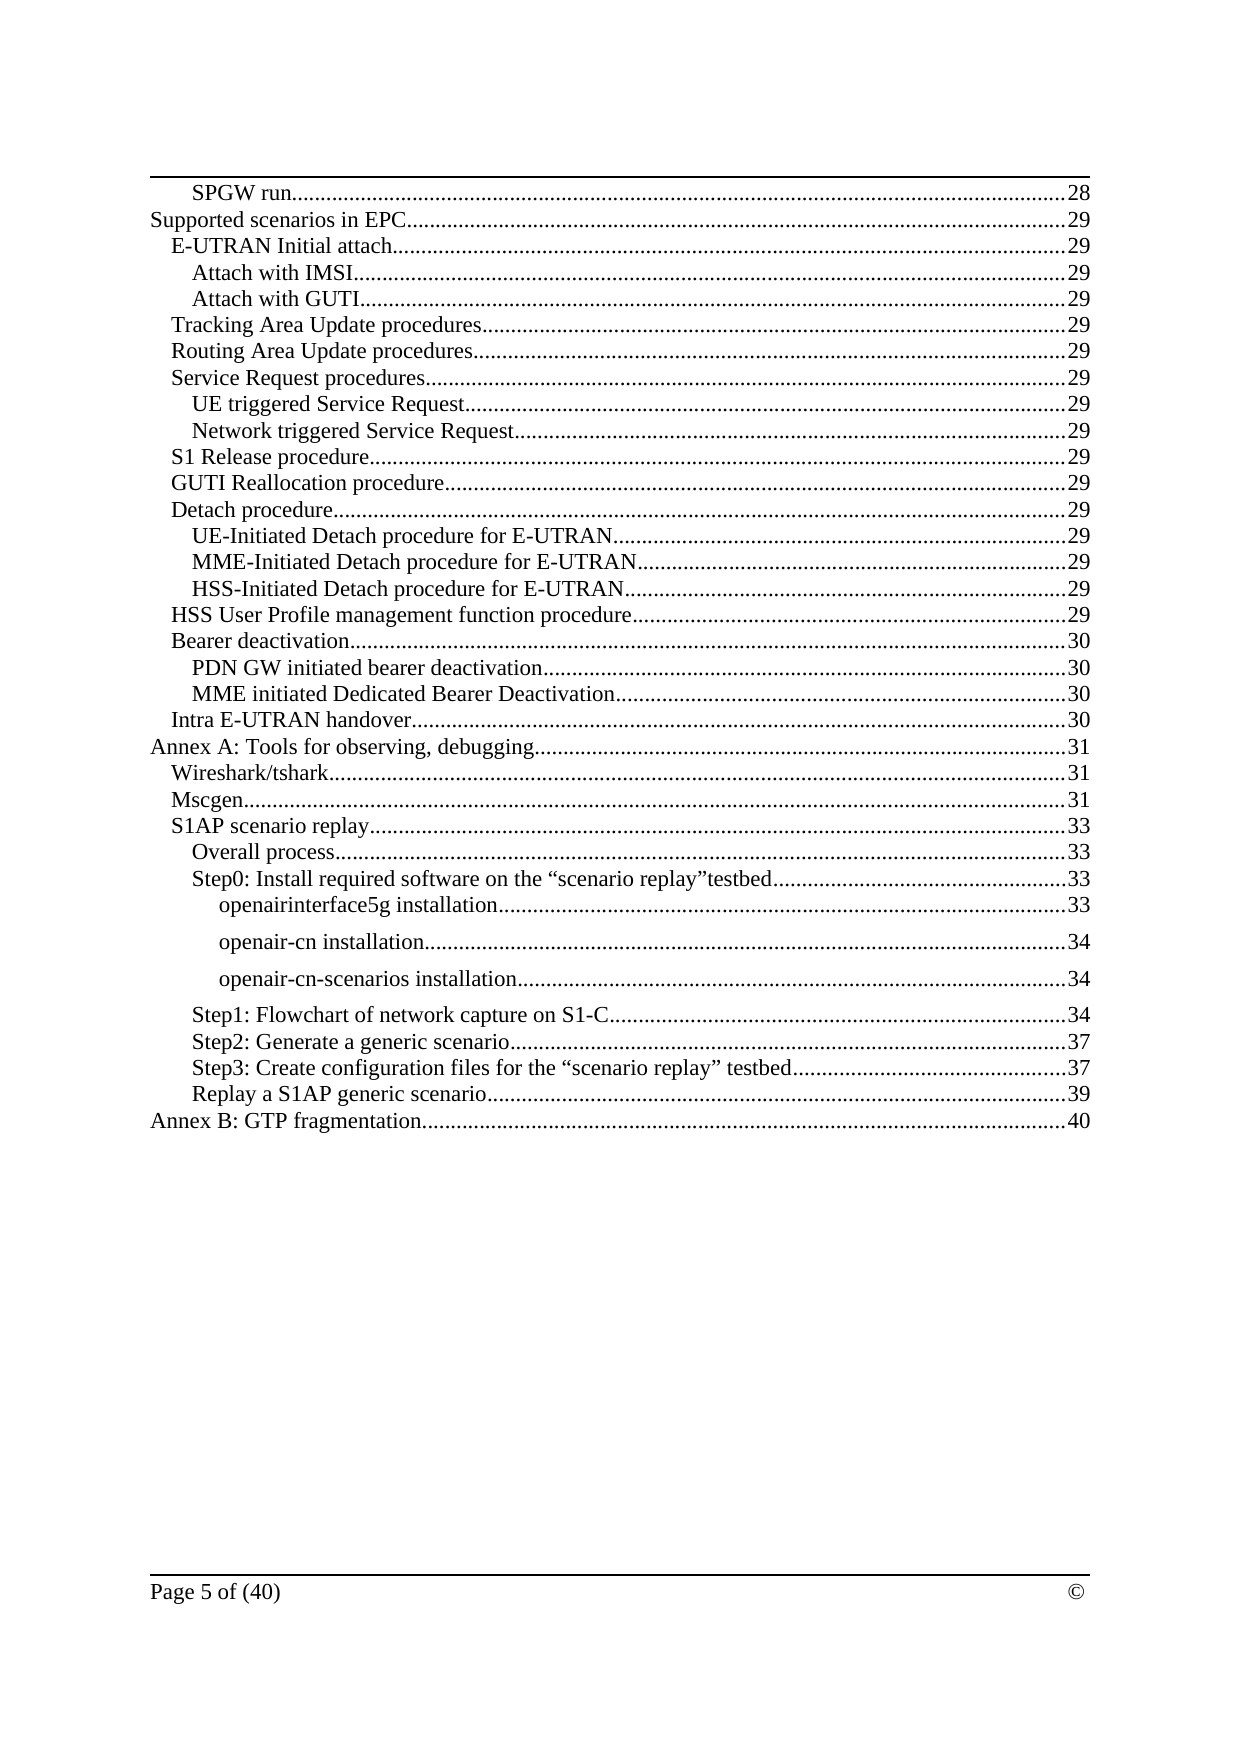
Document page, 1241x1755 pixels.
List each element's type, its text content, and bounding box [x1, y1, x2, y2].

text E-UTRAN Initial attach 29 [171, 232, 1090, 258]
text MME-Initiated Detach procedure for E-UTRAN 29 [192, 548, 1090, 575]
text Attach with GUTI 29 [192, 285, 1090, 311]
text HSS User Profile management function procedure 29 [171, 601, 1090, 627]
text MME initiated Dedicated Bearer Deactivation 30 [192, 680, 1090, 707]
text Network triggered Service Request 29 [192, 417, 1090, 443]
text Service Request procedures 29 [171, 364, 1090, 390]
text GUTI Reallocation procedure 29 [171, 469, 1090, 496]
text Attach with IMSI 29 [192, 258, 1090, 285]
text Step3: Create configuration files for the “scenario replay” testbed 37 [192, 1054, 1090, 1080]
text Mscgen 31 [171, 786, 1090, 812]
text UE-Initiated Detach procedure for E-UTRAN 29 [192, 522, 1090, 548]
text Replay a S1AP generic scenario 39 [192, 1080, 1090, 1107]
text Step0: Install required software on the “scenario replay”testbed 33 [192, 865, 1090, 891]
text PDN GW initiated bearer deactivation 30 [192, 654, 1090, 680]
text Step1: Flowchart of network capture on S1-C 34 [192, 1001, 1090, 1028]
text SPGW run 28 [192, 179, 1090, 206]
text Step2: Generate a generic scenario 37 [192, 1028, 1090, 1054]
text Routing Area Update procedures 29 [171, 338, 1090, 364]
text Tracking Area Update procedures 29 [171, 311, 1090, 338]
text Supported scenarios in EPC 29 [150, 206, 1090, 232]
text S1 Release procedure 29 [171, 443, 1090, 469]
text openair-cn installation 34 [219, 928, 1090, 954]
text Intra E-UTRAN handover 30 [171, 707, 1090, 733]
text openair-cn-scenarios installation 34 [219, 964, 1090, 991]
text HSS-Initiated Detach procedure for E-UTRAN 29 [192, 575, 1090, 601]
text Annex B: GTP fragmentation. 40 [150, 1107, 1090, 1133]
text Bearer deactivation 30 [171, 627, 1090, 654]
text Detach procedure 29 [171, 496, 1090, 522]
text UE triggered Service Request 29 [192, 390, 1090, 417]
text Wireshark/tshark 31 [171, 759, 1090, 786]
text Annex A: Tools for observing, debugging. 31 [150, 733, 1090, 759]
text Overall process 33 [192, 838, 1090, 865]
text S1AP scenario replay 33 [171, 812, 1090, 838]
text openairinterface5g installation 33 [219, 891, 1090, 917]
